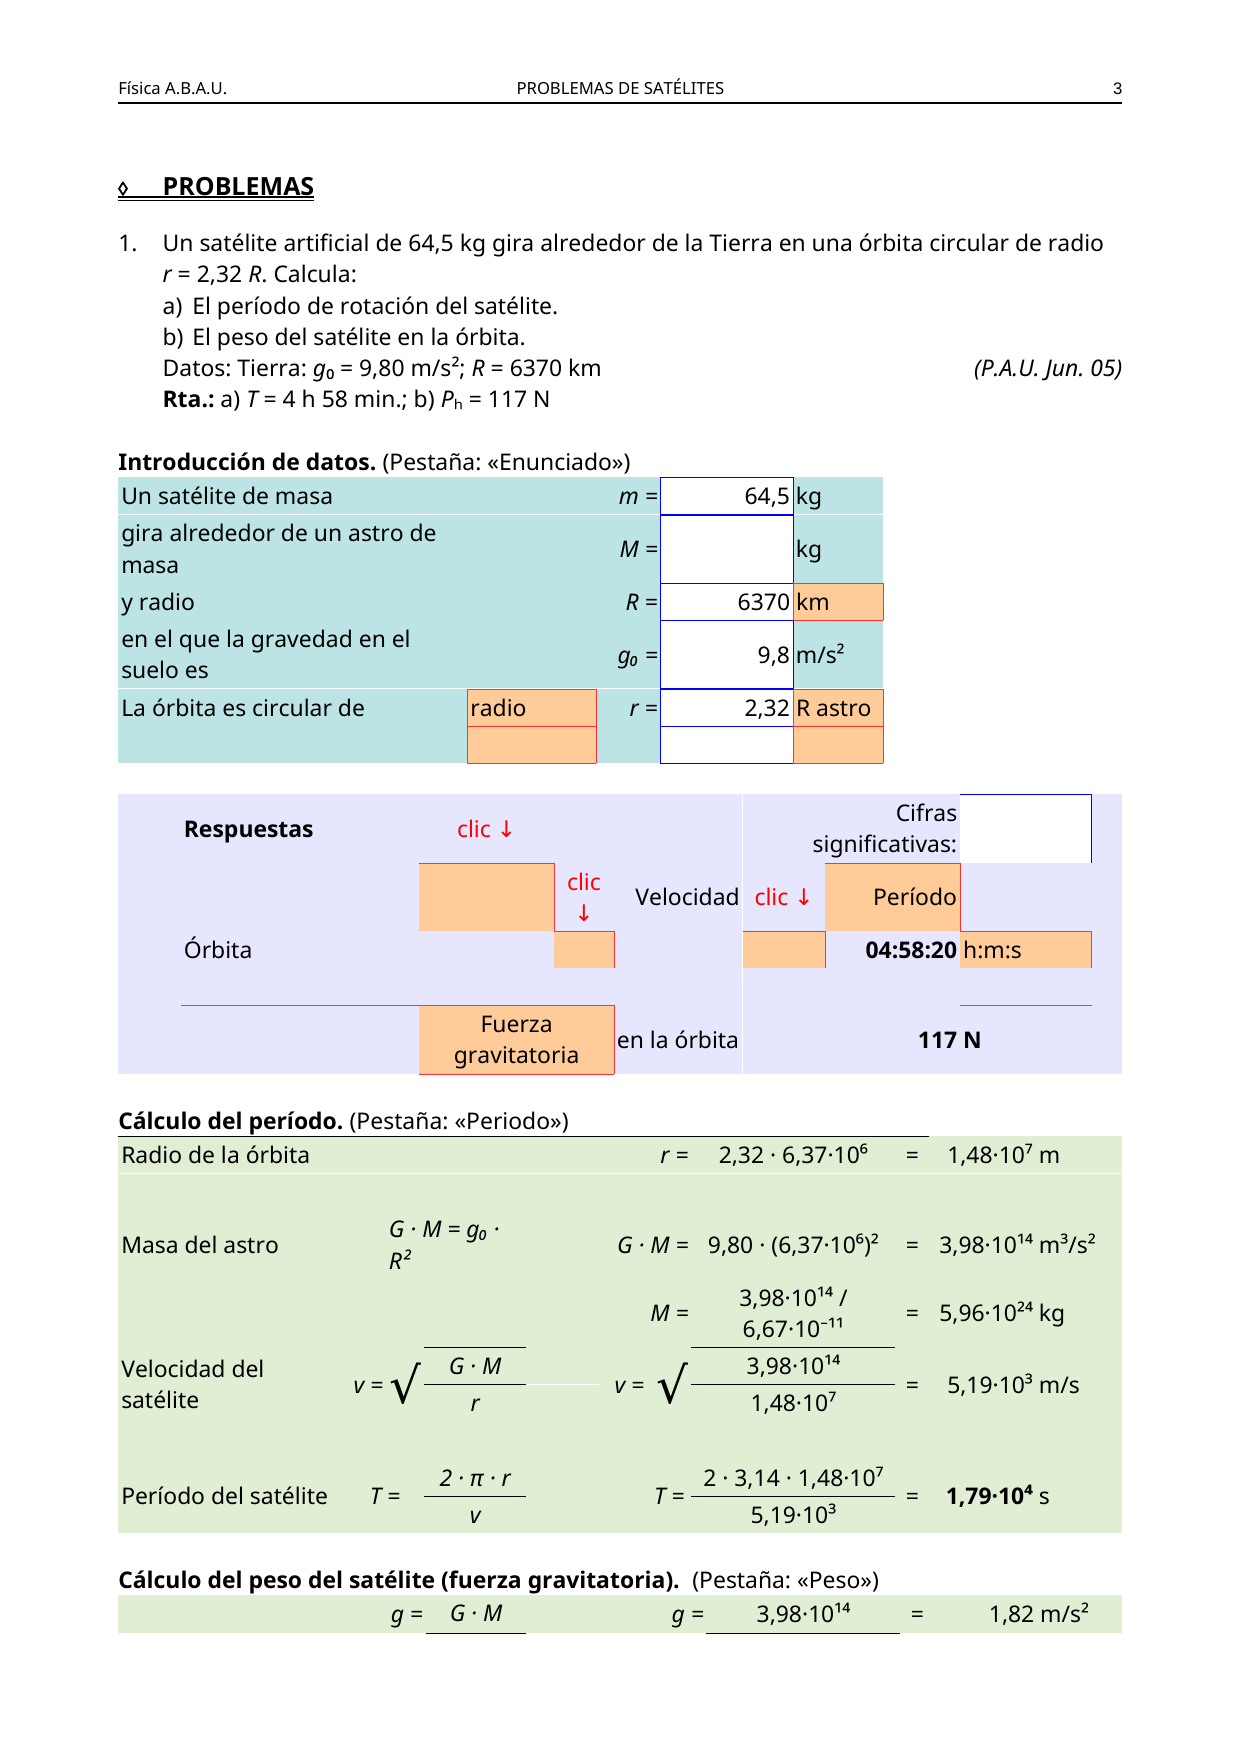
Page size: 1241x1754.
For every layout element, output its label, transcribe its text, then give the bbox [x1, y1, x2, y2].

table_header kg [794, 477, 883, 514]
table_cell km [794, 584, 883, 620]
table_header [342, 1595, 378, 1633]
table_cell gira alrededor de un astro de masa [118, 515, 467, 583]
table_cell [599, 1422, 647, 1459]
table_cell r [424, 1385, 526, 1422]
table_cell Velocidad [614, 863, 742, 931]
table_cell v = [346, 1347, 386, 1422]
table_cell [118, 1279, 346, 1347]
table_cell [884, 689, 1014, 726]
table_header [118, 1595, 342, 1633]
table_header G · M [426, 1595, 526, 1633]
subtitle El período de rotación del satélite. [162, 290, 1122, 321]
table_cell G · M = g₀ · R² [386, 1211, 526, 1279]
table_cell m/s² [794, 621, 883, 688]
table_header 64,5 [661, 478, 793, 514]
table_cell 9,8 [661, 621, 793, 688]
table_header 1,82 [934, 1595, 1037, 1633]
table_cell [386, 1279, 424, 1347]
table_cell kg [1036, 1279, 1122, 1347]
table_header g = [378, 1595, 426, 1633]
text Cálculo del período. (Pestaña: «Periodo») [118, 1105, 1122, 1136]
table_cell [691, 1174, 804, 1211]
table_header m = [596, 477, 660, 514]
table_cell [599, 1459, 647, 1496]
table_cell [1087, 620, 1122, 688]
table_header [526, 1137, 599, 1173]
table_cell [1092, 1005, 1122, 1074]
table_cell [1014, 515, 1087, 583]
table_cell [1014, 620, 1087, 688]
table_cell = [895, 1211, 929, 1279]
table_cell [1036, 1422, 1122, 1459]
table_cell [929, 1174, 1036, 1211]
table_cell Órbita [181, 931, 419, 968]
table_header [598, 1595, 641, 1633]
table_cell kg [794, 515, 883, 583]
table_cell [825, 968, 960, 1005]
table_cell [467, 620, 596, 688]
table_cell [614, 968, 742, 1005]
table_cell [419, 864, 554, 931]
table_cell [647, 1174, 691, 1211]
table_cell 6370 [661, 584, 793, 620]
table_cell 04:58:20 [826, 931, 960, 968]
table_header [346, 1137, 386, 1173]
table_cell [181, 863, 419, 931]
table_cell clic ↓ [743, 863, 825, 931]
table_header m [1036, 1136, 1122, 1173]
table_cell r = [597, 689, 660, 726]
table_header m/s² [1037, 1595, 1122, 1633]
table_cell R = [596, 583, 660, 620]
table_cell [346, 1422, 386, 1459]
table_cell [895, 1422, 929, 1459]
table_header [1087, 477, 1122, 514]
table_cell [424, 1174, 526, 1211]
table_cell v [424, 1497, 526, 1533]
table_cell [118, 1422, 346, 1459]
table_cell [467, 583, 596, 620]
table_cell [118, 931, 181, 968]
table_cell [743, 968, 825, 1005]
table_cell √ [647, 1347, 691, 1422]
table_cell [1087, 689, 1122, 726]
table_cell g₀ = [596, 620, 660, 688]
table_header [467, 477, 596, 514]
table_cell [1014, 583, 1087, 620]
table_cell 5,19·10³ [691, 1497, 895, 1533]
table_cell [615, 931, 742, 968]
table_cell [883, 515, 1014, 583]
table_cell [804, 1174, 895, 1211]
table_header [118, 794, 181, 863]
table_cell [468, 727, 596, 763]
table_cell M = [596, 515, 660, 583]
table_header = [895, 1137, 929, 1173]
table_cell 2 · 3,14 · 1,48·10⁷ [691, 1459, 895, 1496]
table_cell [118, 968, 181, 1005]
table_cell [1092, 968, 1122, 1005]
table_cell [599, 1496, 647, 1533]
table_cell [467, 515, 596, 583]
table_header clic ↓ [419, 794, 554, 863]
table_cell 2,32 [661, 690, 793, 726]
table_header Un satélite de masa [118, 477, 467, 514]
table_cell m³/s² [1036, 1211, 1122, 1279]
subtitle PROBLEMAS [118, 168, 1122, 202]
table_cell en el que la gravedad en el suelo es [118, 620, 467, 688]
table_cell [599, 1174, 647, 1211]
text Introducción de datos. (Pestaña: «Enunciado») [118, 446, 1122, 477]
table_header Radio de la órbita [118, 1137, 346, 1173]
table_cell y radio [118, 583, 467, 620]
table_cell [386, 1174, 424, 1211]
table_cell m/s [1036, 1347, 1122, 1422]
table_cell [181, 1006, 419, 1074]
table_cell M = [647, 1279, 691, 1347]
table_cell 9,80 · (6,37·10⁶)² [691, 1211, 895, 1279]
table_cell [346, 1211, 386, 1279]
table_header [386, 1137, 424, 1173]
table_cell [424, 1279, 526, 1347]
table_cell √ [386, 1347, 424, 1422]
table_cell 3,98·10¹⁴ [929, 1211, 1036, 1279]
table_cell G · M [424, 1348, 526, 1384]
table_cell [1087, 583, 1122, 620]
table_cell [661, 516, 793, 583]
text Rta.: a) T = 4 h 58 min.; b) Pₕ = 117 N [162, 383, 1122, 415]
table_cell [419, 968, 554, 1005]
table_cell La órbita es circular de [118, 689, 467, 726]
table_cell [883, 620, 1014, 688]
table_header Cifras significativas: [743, 794, 960, 863]
table_cell [929, 1422, 1036, 1459]
text Cálculo del peso del satélite (fuerza gravitatoria). (Pestaña: «Peso») [118, 1564, 1122, 1595]
table_cell 3,98·10¹⁴ / 6,67·10⁻¹¹ [691, 1279, 895, 1347]
table_cell h:m:s [960, 932, 1091, 968]
table_cell Fuerza gravitatoria [419, 1006, 614, 1074]
table_header = [900, 1595, 934, 1633]
table_cell = [895, 1347, 929, 1422]
table_cell [424, 1422, 526, 1459]
table_cell [419, 931, 554, 968]
table_cell [526, 1211, 599, 1279]
table_cell v = [599, 1347, 647, 1422]
table_cell [386, 1422, 424, 1459]
table_cell [1014, 689, 1087, 726]
table_header [614, 794, 742, 863]
table_cell G · M = [599, 1211, 691, 1279]
table_cell = [895, 1279, 929, 1347]
table_cell [554, 932, 614, 968]
table_cell [884, 583, 1014, 620]
table_header 2,32 · 6,37·10⁶ [691, 1137, 895, 1173]
table_header r = [647, 1137, 691, 1173]
table_cell 1,48·10⁷ [691, 1385, 895, 1422]
table_header [554, 794, 614, 863]
table_cell [961, 863, 1092, 931]
table_cell [794, 727, 883, 763]
table_cell [526, 1422, 599, 1459]
table_cell Período del satélite [118, 1459, 346, 1533]
table_cell en la órbita [615, 1005, 742, 1074]
table_cell s [1036, 1459, 1122, 1533]
table_cell [597, 726, 660, 763]
table_cell N [960, 1006, 1092, 1074]
table_cell [1087, 726, 1122, 763]
table_cell [526, 1174, 599, 1211]
table_header 1,48·10⁷ [929, 1136, 1036, 1173]
table_cell [884, 726, 1014, 763]
table_cell [743, 932, 825, 968]
table_cell [554, 968, 614, 1005]
table_cell [743, 1005, 825, 1074]
table_cell 117 [825, 1005, 960, 1074]
table_cell [960, 968, 1092, 1005]
table_cell clic ↓ [555, 863, 614, 931]
table_cell 5,19·10³ [929, 1347, 1036, 1422]
table_cell 3,98·10¹⁴ [691, 1348, 895, 1384]
table_cell T = [346, 1459, 424, 1533]
table_cell [1087, 515, 1122, 583]
table_cell [599, 1279, 647, 1347]
table_cell [118, 863, 181, 931]
table_cell [526, 1459, 599, 1496]
table_cell 1,79·10⁴ [929, 1459, 1036, 1533]
table_cell Velocidad del satélite [118, 1347, 346, 1422]
table_cell [1092, 931, 1122, 968]
table_cell [526, 1385, 599, 1422]
table_cell [895, 1174, 929, 1211]
table_cell [526, 1279, 599, 1347]
table_header [599, 1137, 647, 1173]
table_cell 2 · π · r [424, 1459, 526, 1496]
table_cell [661, 727, 793, 763]
table_cell [346, 1279, 386, 1347]
table_header [883, 477, 1014, 514]
table_cell Masa del astro [118, 1211, 346, 1279]
table_cell [526, 1347, 599, 1384]
table_cell R astro [794, 690, 883, 726]
table_cell [118, 1005, 181, 1074]
table_header Respuestas [181, 794, 419, 863]
table_header [424, 1137, 526, 1173]
table_header [1092, 794, 1122, 863]
table_header 3,98·10¹⁴ [706, 1595, 900, 1633]
table_header [960, 795, 1091, 863]
table_cell [1092, 863, 1122, 931]
subtitle Un satélite artificial de 64,5 kg gira alrededor de la Tierra en una órbita circular de radio r = 2,32 R. Calcula: [118, 227, 1122, 290]
table_cell [1014, 726, 1087, 763]
table_cell Período [825, 864, 960, 931]
table_cell T = [647, 1459, 691, 1533]
table_header [526, 1595, 598, 1633]
table_cell [526, 1496, 599, 1533]
table_cell [181, 968, 419, 1005]
table_cell [346, 1174, 386, 1211]
table_header g = [641, 1595, 706, 1633]
subtitle El peso del satélite en la órbita. [162, 321, 1122, 352]
text Datos: Tierra: g₀ = 9,80 m/s²; R = 6370 km (P.A.U. Jun. 05) [162, 352, 1122, 383]
table_cell [1036, 1174, 1122, 1211]
table_header [1014, 477, 1087, 514]
table_cell [691, 1422, 895, 1459]
table_cell = [895, 1459, 929, 1533]
table_cell [647, 1422, 691, 1459]
table_cell [118, 1174, 346, 1211]
table_cell [118, 726, 467, 763]
table_cell 5,96·10²⁴ [929, 1279, 1036, 1347]
table_cell radio [468, 690, 596, 726]
